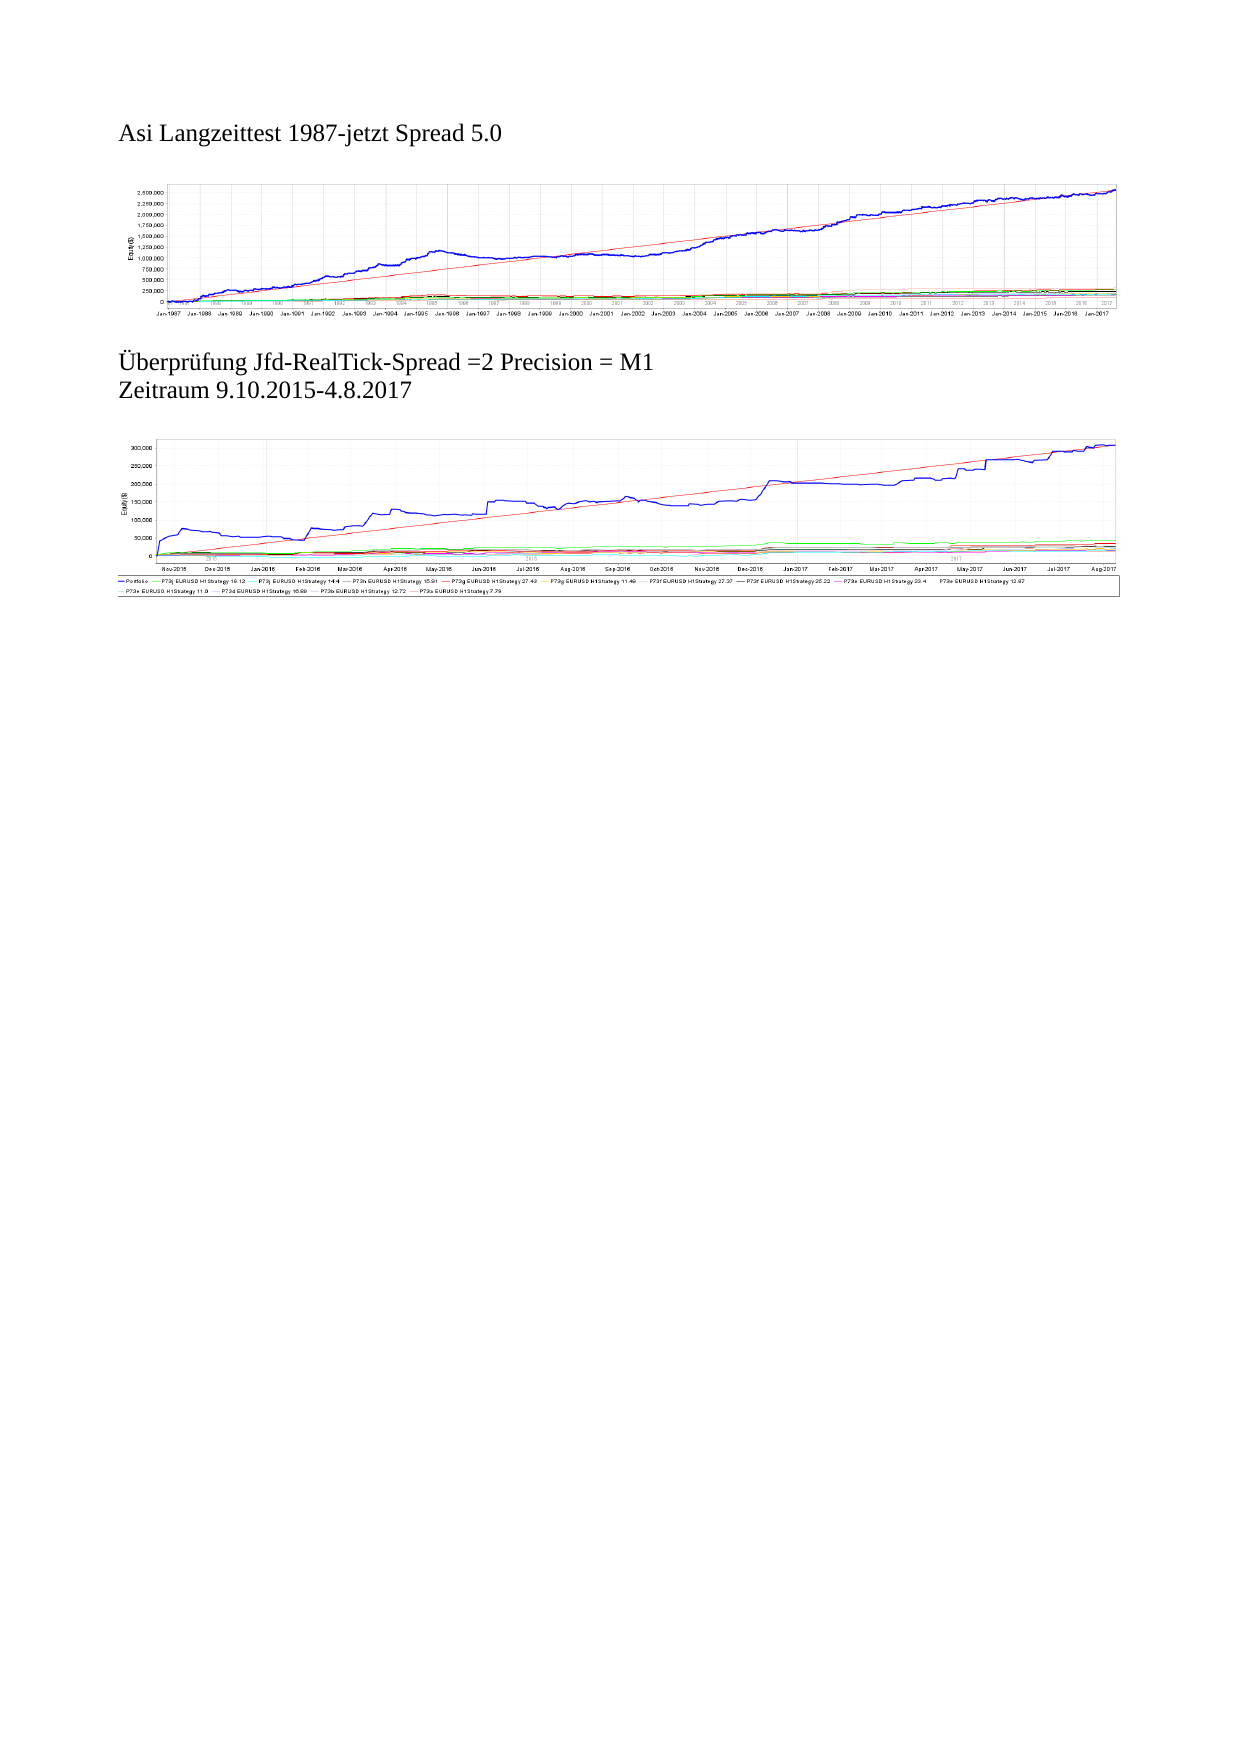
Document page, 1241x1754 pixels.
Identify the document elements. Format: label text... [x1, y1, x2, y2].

picture [118, 175, 1122, 318]
text Überprüfung Jfd-RealTick-Spread =2 Precision = M1 [118, 347, 1122, 375]
text Asi Langzeittest 1987-jetzt Spread 5.0 [118, 118, 1122, 147]
picture [118, 432, 1122, 599]
text Zeitraum 9.10.2015-4.8.2017 [118, 375, 1122, 404]
